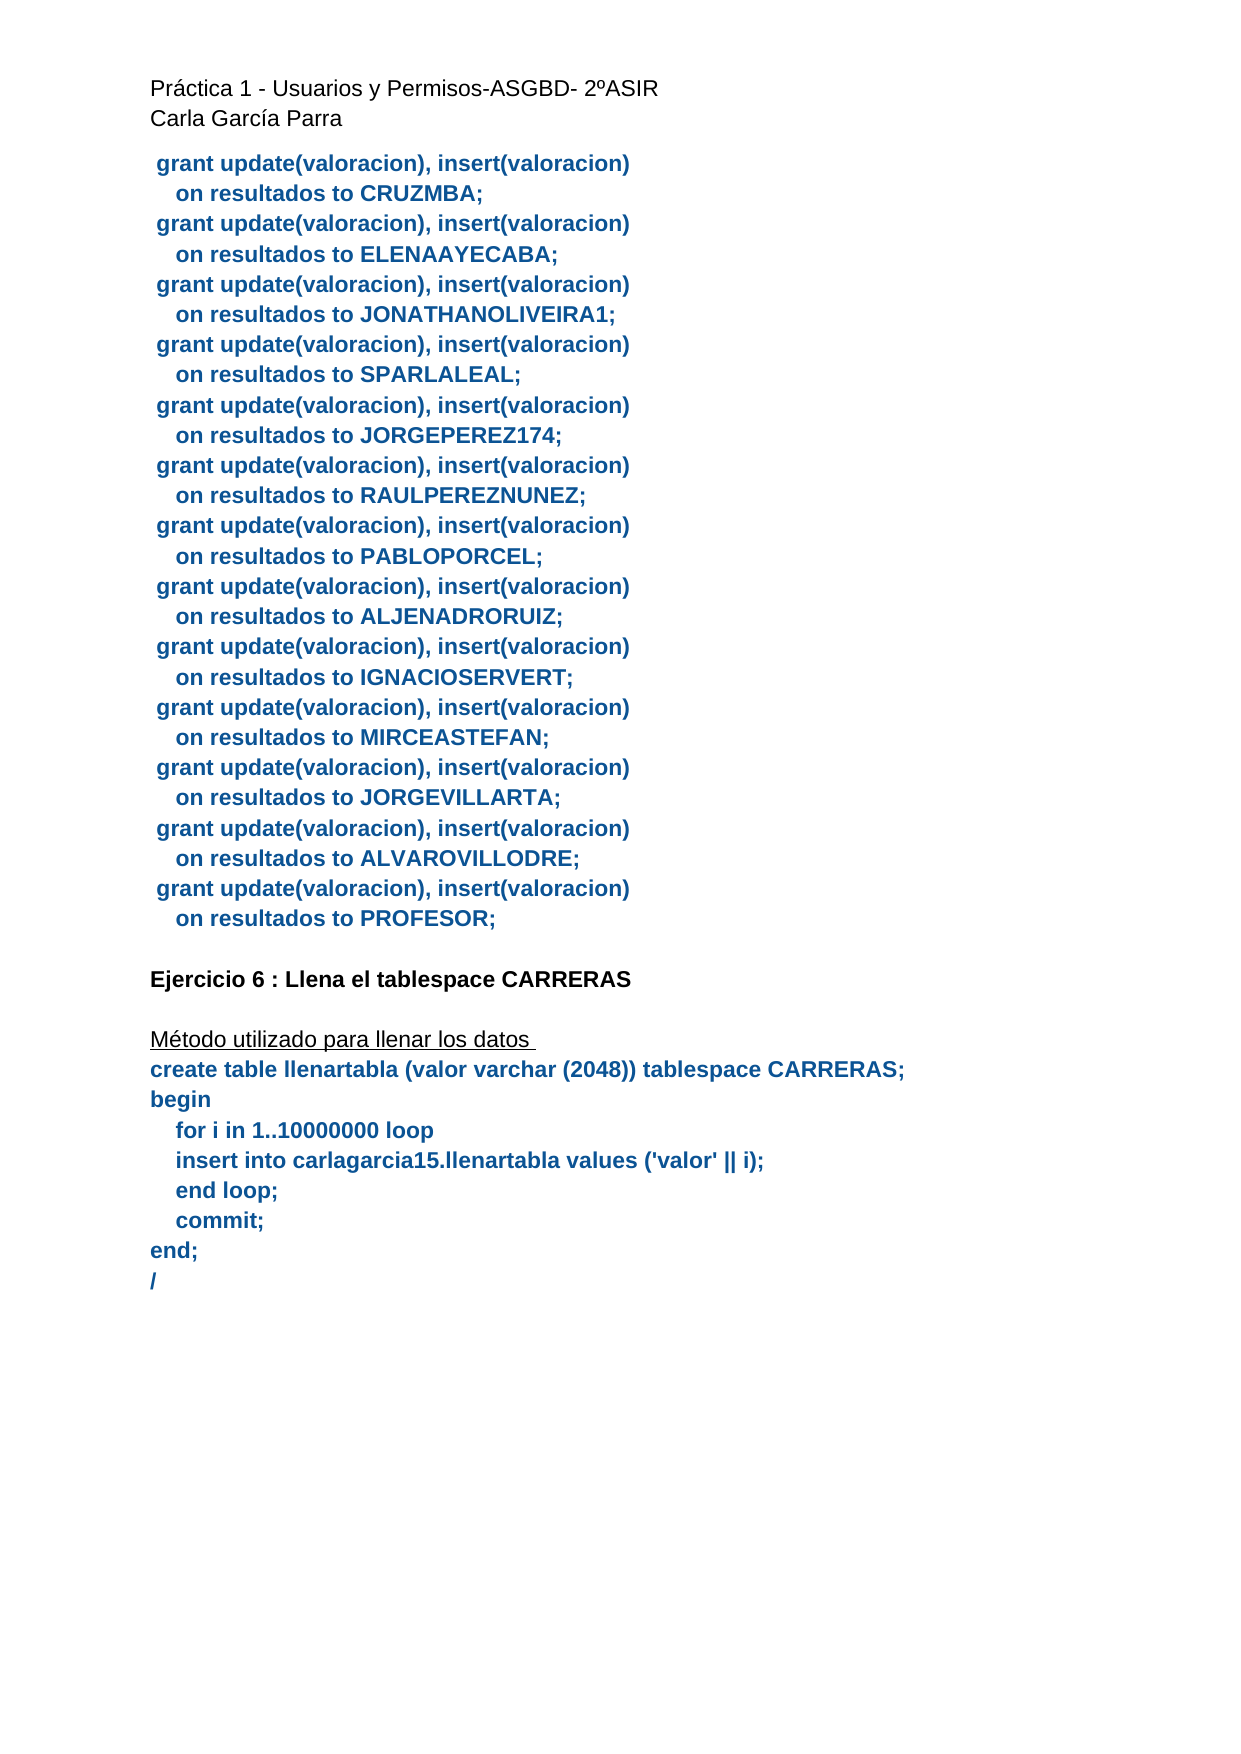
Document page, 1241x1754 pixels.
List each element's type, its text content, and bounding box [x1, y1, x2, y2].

text grant update(valoracion), insert(valoracion) [150, 512, 1090, 539]
text insert into carlagarcia15.llenartabla values ('valor' || i); [150, 1147, 1090, 1173]
text grant update(valoracion), insert(valoracion) [150, 392, 1090, 418]
text grant update(valoracion), insert(valoracion) [150, 694, 1090, 720]
text on resultados to JORGEPEREZ174; [150, 422, 1090, 448]
text for i in 1..10000000 loop [150, 1117, 1090, 1143]
text grant update(valoracion), insert(valoracion) [150, 331, 1090, 358]
text on resultados to CRUZMBA; [150, 180, 1090, 207]
text grant update(valoracion), insert(valoracion) [150, 452, 1090, 478]
text grant update(valoracion), insert(valoracion) [150, 875, 1090, 901]
text on resultados to IGNACIOSERVERT; [150, 663, 1090, 690]
text commit; [150, 1207, 1090, 1234]
text on resultados to JORGEVILLARTA; [150, 784, 1090, 811]
text begin [150, 1086, 1090, 1113]
text grant update(valoracion), insert(valoracion) [150, 814, 1090, 841]
text create table llenartabla (valor varchar (2048)) tablespace CARRERAS; [150, 1056, 1090, 1083]
text grant update(valoracion), insert(valoracion) [150, 754, 1090, 781]
text Ejercicio 6 : Llena el tablespace CARRERAS [150, 966, 1090, 992]
text grant update(valoracion), insert(valoracion) [150, 573, 1090, 599]
text on resultados to MIRCEASTEFAN; [150, 724, 1090, 750]
text on resultados to JONATHANOLIVEIRA1; [150, 301, 1090, 327]
text grant update(valoracion), insert(valoracion) [150, 633, 1090, 660]
text on resultados to PABLOPORCEL; [150, 543, 1090, 569]
text grant update(valoracion), insert(valoracion) [150, 271, 1090, 297]
text on resultados to ALVAROVILLODRE; [150, 845, 1090, 871]
text grant update(valoracion), insert(valoracion) [150, 150, 1090, 176]
text on resultados to ELENAAYECABA; [150, 241, 1090, 267]
text on resultados to ALJENADRORUIZ; [150, 603, 1090, 629]
text on resultados to SPARLALEAL; [150, 361, 1090, 388]
text grant update(valoracion), insert(valoracion) [150, 210, 1090, 237]
text on resultados to RAULPEREZNUNEZ; [150, 482, 1090, 509]
text / [150, 1268, 1090, 1294]
text on resultados to PROFESOR; [150, 905, 1090, 932]
text end loop; [150, 1177, 1090, 1203]
text end; [150, 1237, 1090, 1264]
text Método utilizado para llenar los datos [150, 1026, 1090, 1052]
